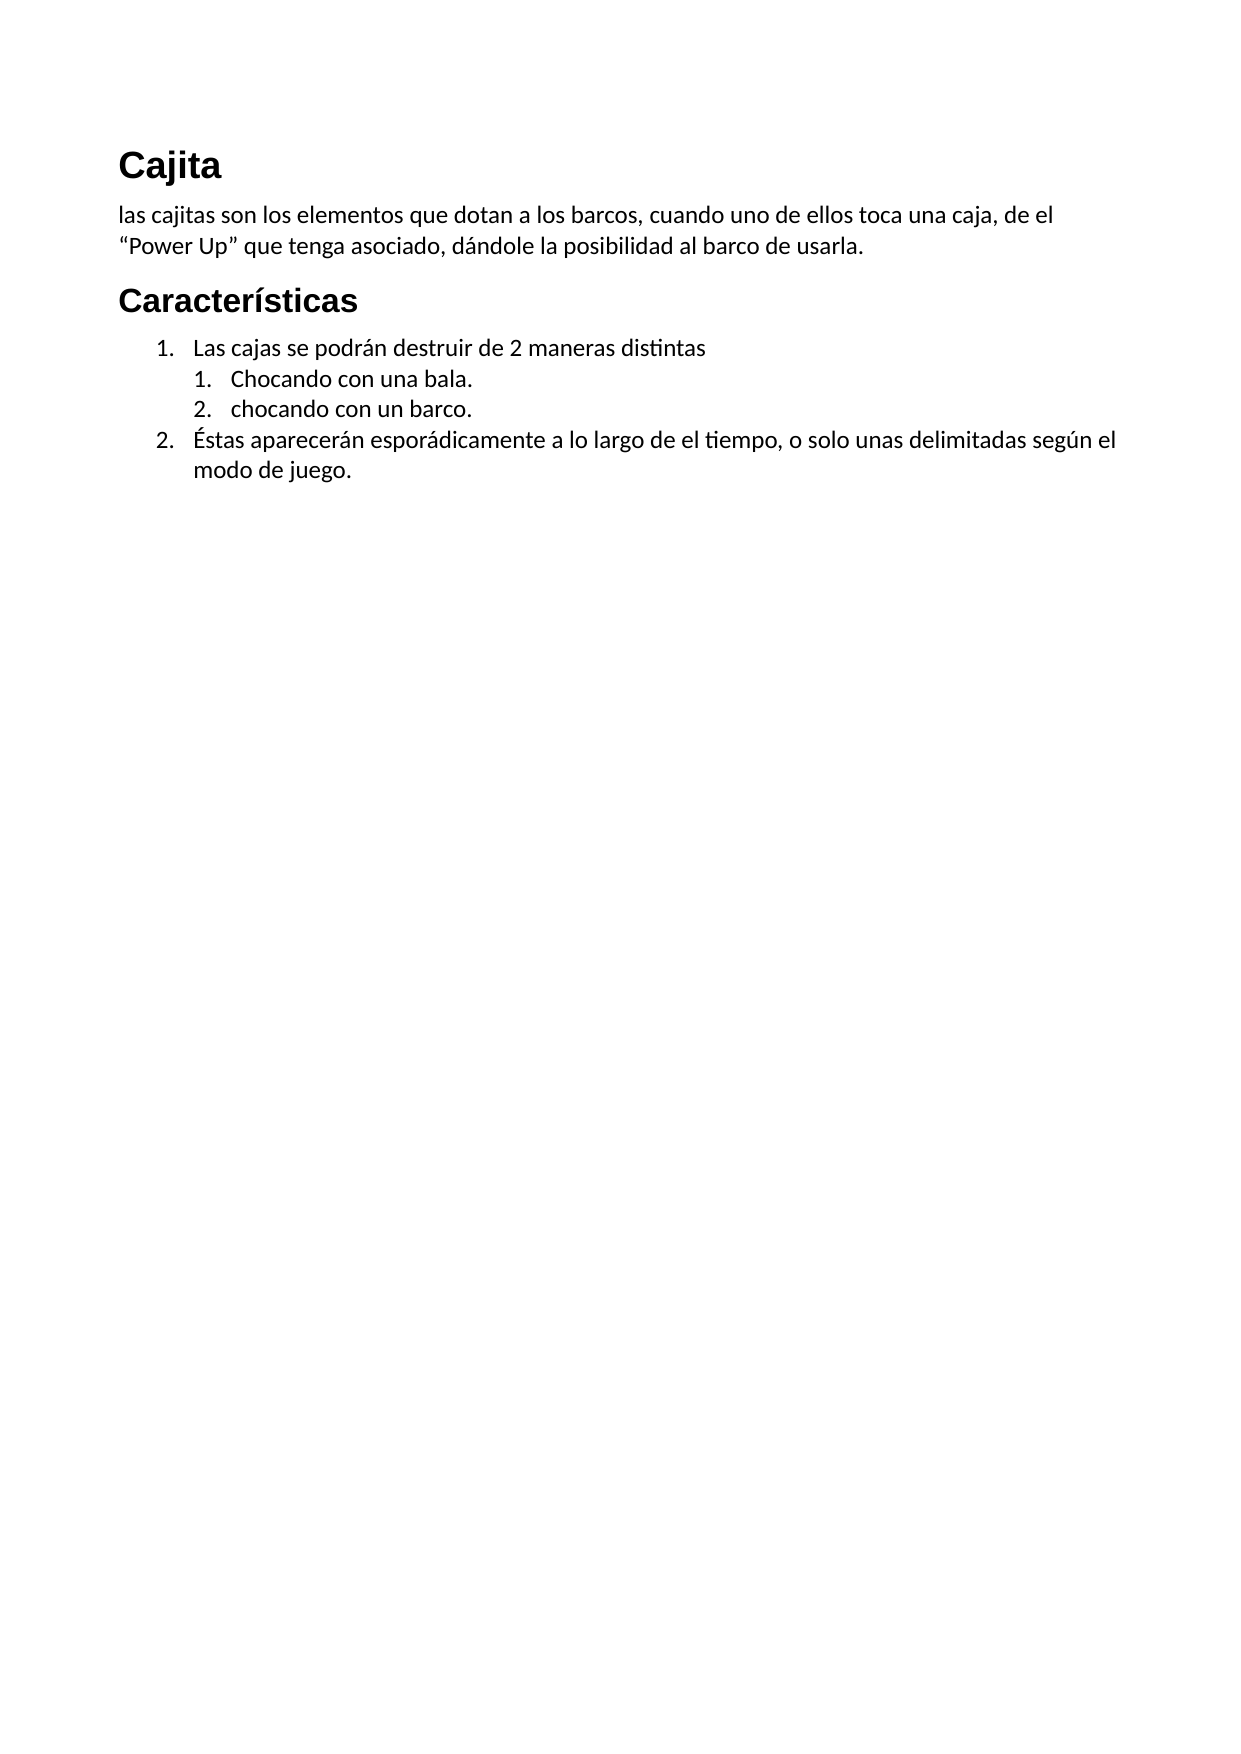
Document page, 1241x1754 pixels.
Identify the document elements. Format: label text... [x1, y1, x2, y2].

text las cajitas son los elementos que dotan a los barcos, cuando uno de ellos toca una caja, de el “Power Up” que tenga asociado, dándole la posibilidad al barco de usarla. [118, 199, 1122, 260]
subtitle Características [118, 281, 1122, 320]
subtitle Cajita [118, 143, 1122, 187]
list Las cajas se podrán destruir de 2 maneras distintas [156, 332, 1122, 363]
list Chocando con una bala. [193, 363, 1122, 393]
list chocando con un barco. [193, 393, 1122, 424]
list Éstas aparecerán esporádicamente a lo largo de el tiempo, o solo unas delimitadas según el modo de juego. [156, 424, 1122, 485]
